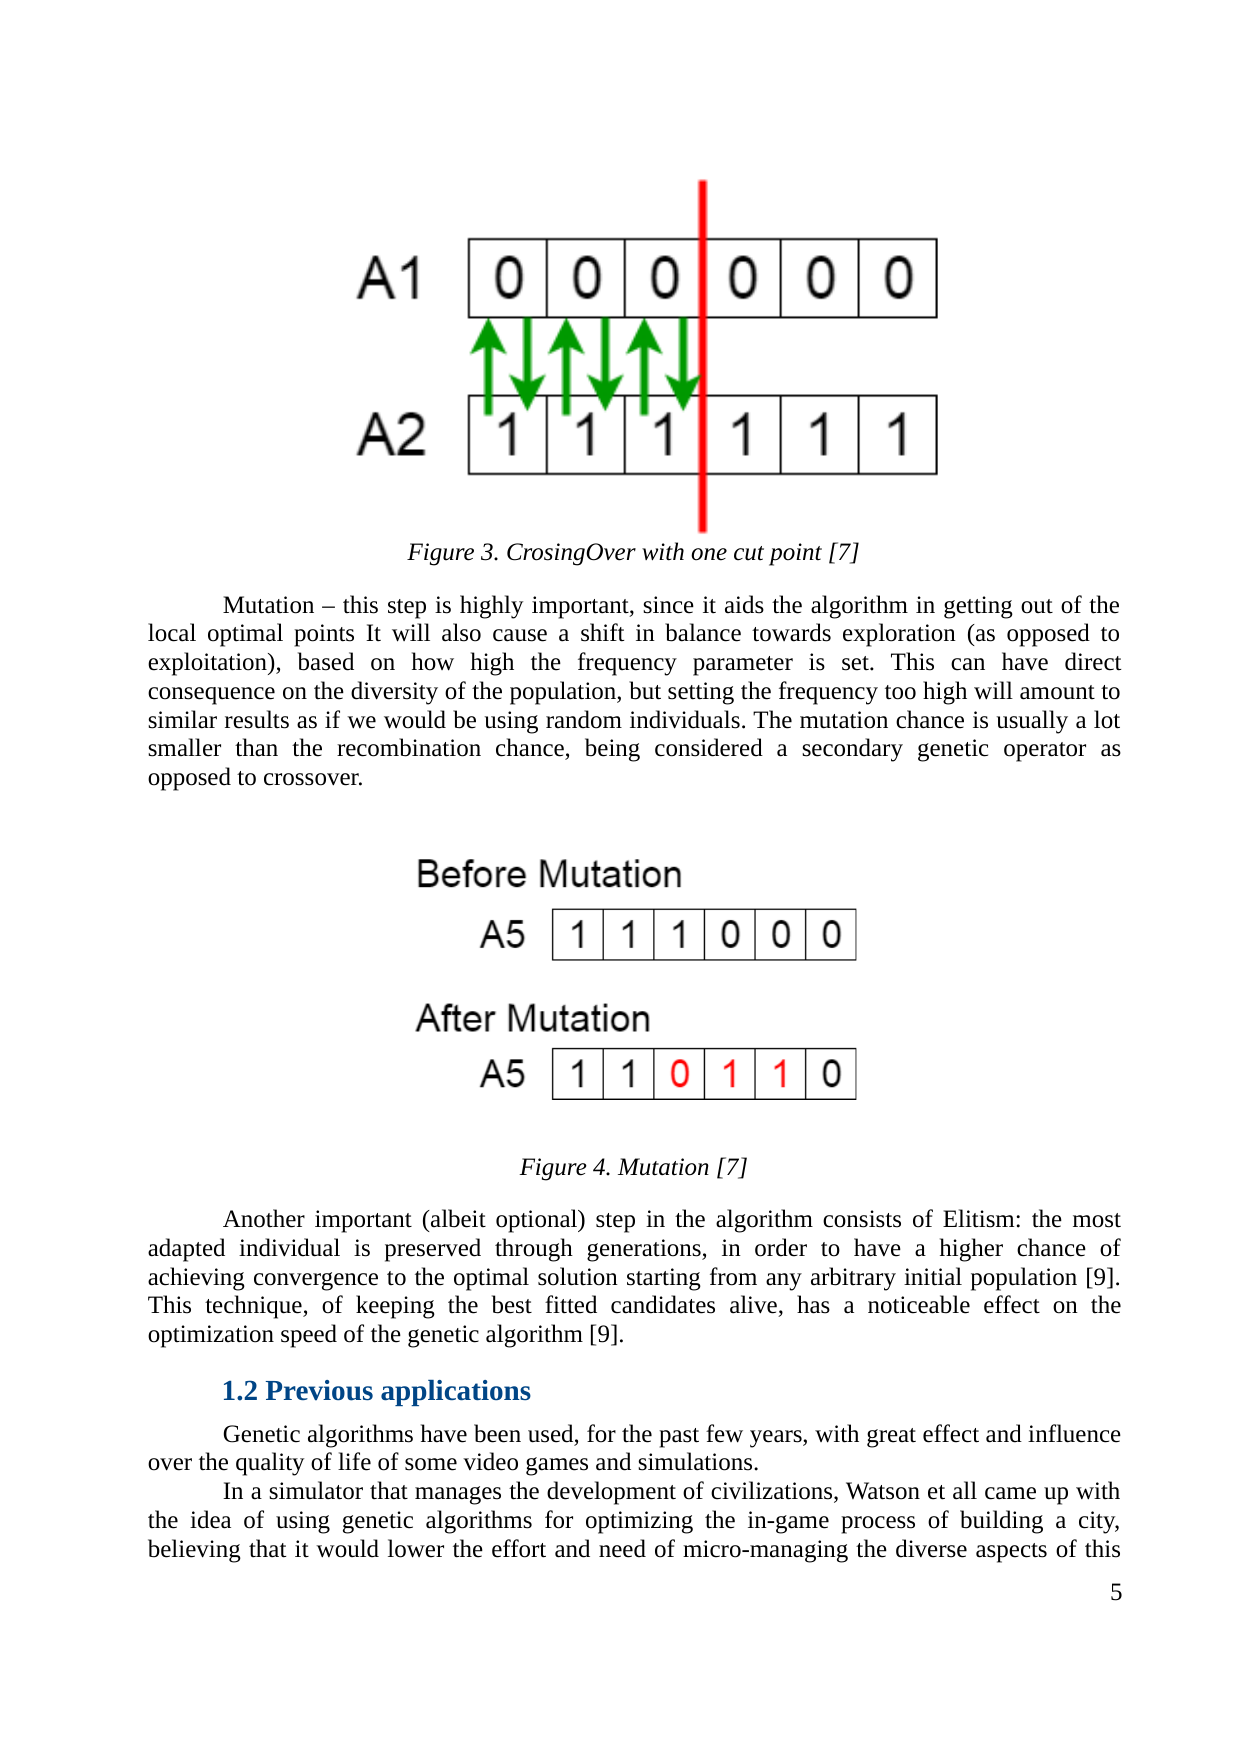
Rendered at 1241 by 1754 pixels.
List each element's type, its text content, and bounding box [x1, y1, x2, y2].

text Figure 4. Mutation [7] [148, 1152, 1122, 1181]
text Figure 3. CrosingOver with one cut point [7] [148, 537, 1122, 566]
subtitle 1.2 Previous applications [221, 1373, 1122, 1406]
text Genetic algorithms have been used, for the past few years, with great effect and influence over the quality of life of some video games and simulations. [148, 1419, 1122, 1476]
text Another important (albeit optional) step in the algorithm consists of Elitism: the most adapted individual is preserved through generations, in order to have a higher chance of achieving convergence to the optimal solution starting from any arbitrary initial population [9]. This technique, of keeping the best fitted candidates alive, has a noticeable effect on the optimization speed of the genetic algorithm [9]. [148, 1204, 1122, 1348]
text In a simulator that manages the development of civilizations, Watson et all came up with the idea of using genetic algorithms for optimizing the in-game process of building a city, believing that it would lower the effort and need of micro-managing the diverse aspects of this [148, 1476, 1122, 1562]
text Mutation – this step is highly important, since it aids the algorithm in getting out of the local optimal points It will also cause a shift in balance towards exploration (as opposed to exploitation), based on how high the frequency parameter is set. This can have direct consequence on the diversity of the population, but setting the frequency too high will amount to similar results as if we would be using random individuals. The mutation chance is usually a lot smaller than the recombination chance, being considered a secondary genetic operator as opposed to crossover. [148, 590, 1122, 791]
